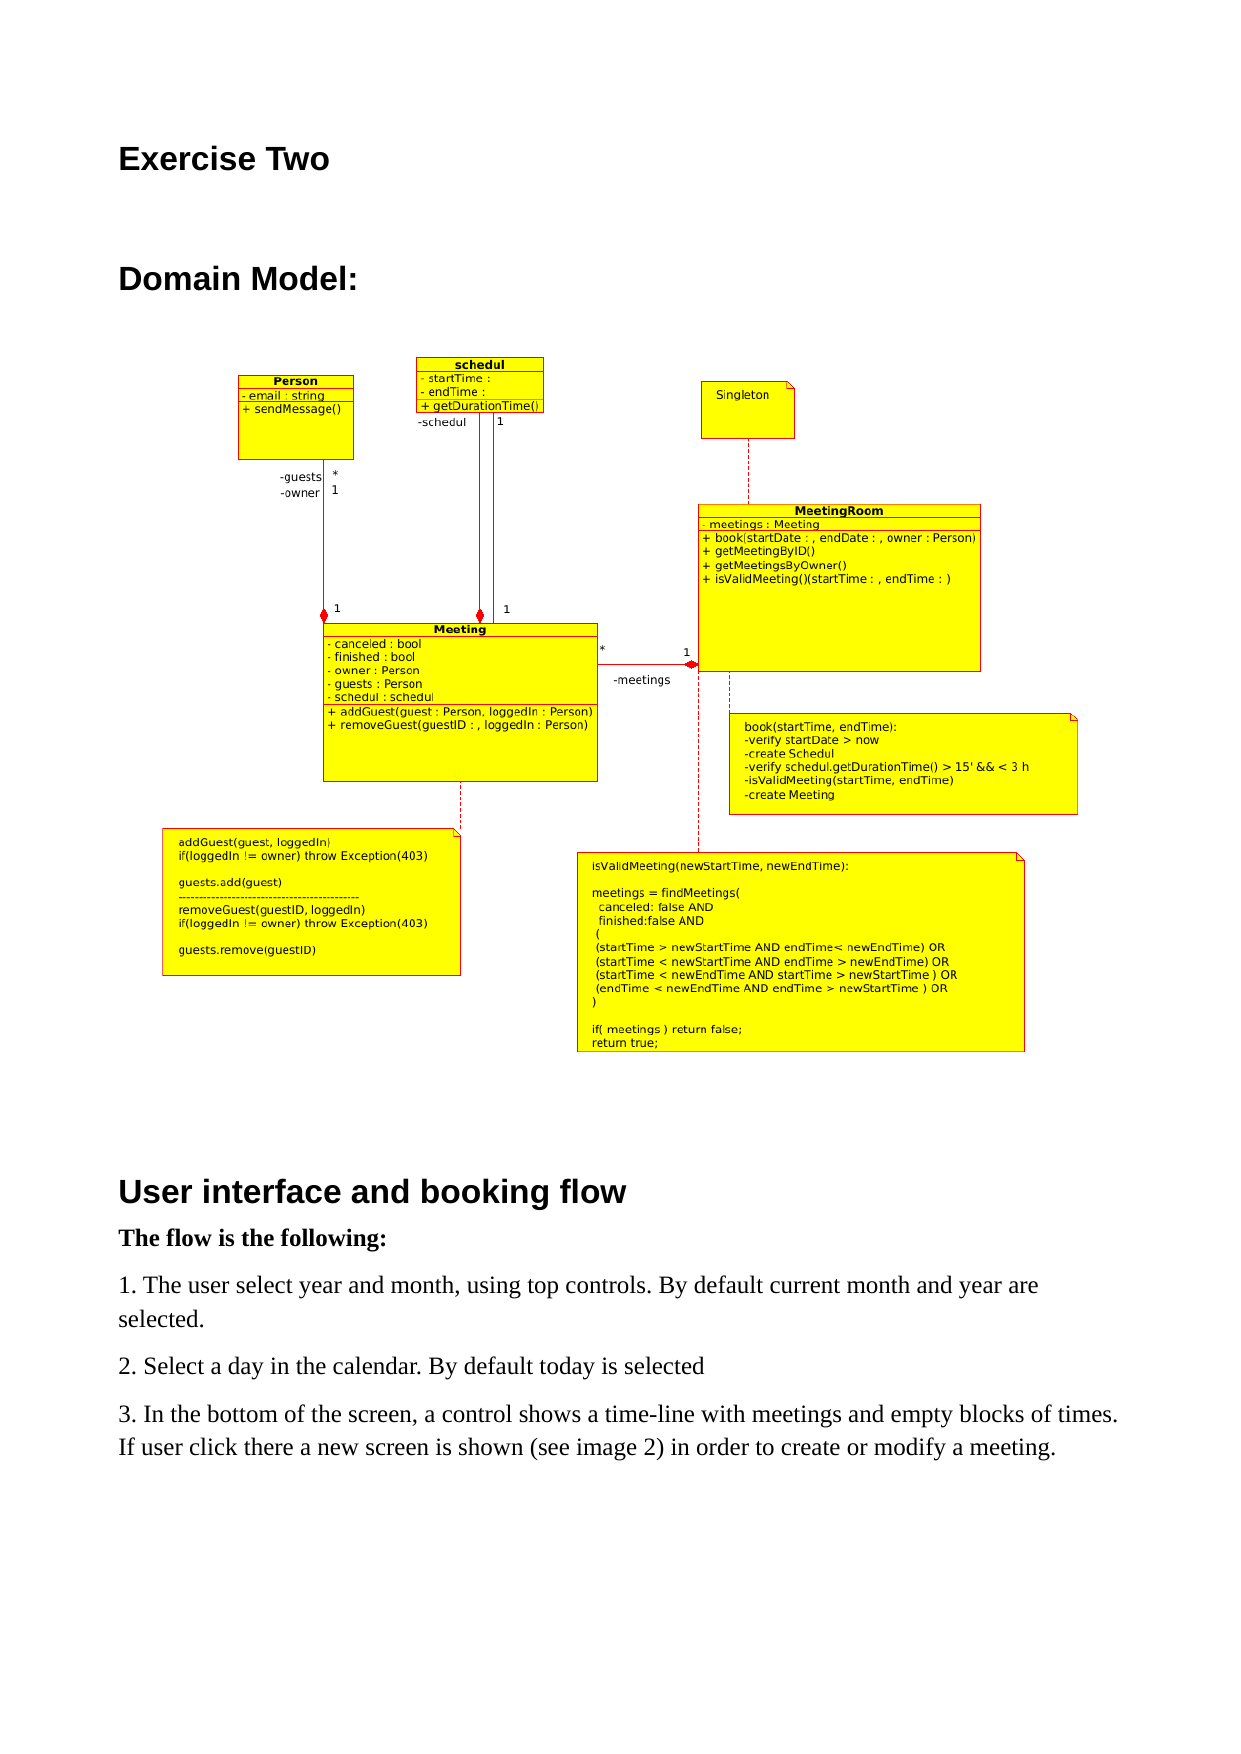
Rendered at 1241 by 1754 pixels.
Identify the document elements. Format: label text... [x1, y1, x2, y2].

subtitle Exercise Two [118, 139, 1122, 178]
text The flow is the following: [118, 1223, 1122, 1252]
text 3. In the bottom of the screen, a control shows a time-line with meetings and empty blocks of times. If user click there a new screen is shown (see image 2) in order to create or modify a meeting. [118, 1399, 1122, 1461]
subtitle User interface and booking flow [118, 1172, 1122, 1211]
text 1. The user select year and month, using top controls. By default current month and year are selected. [118, 1271, 1122, 1332]
subtitle Domain Model: [118, 258, 1122, 297]
picture [162, 357, 1078, 1052]
text 2. Select a day in the calendar. By default today is selected [118, 1351, 1122, 1380]
